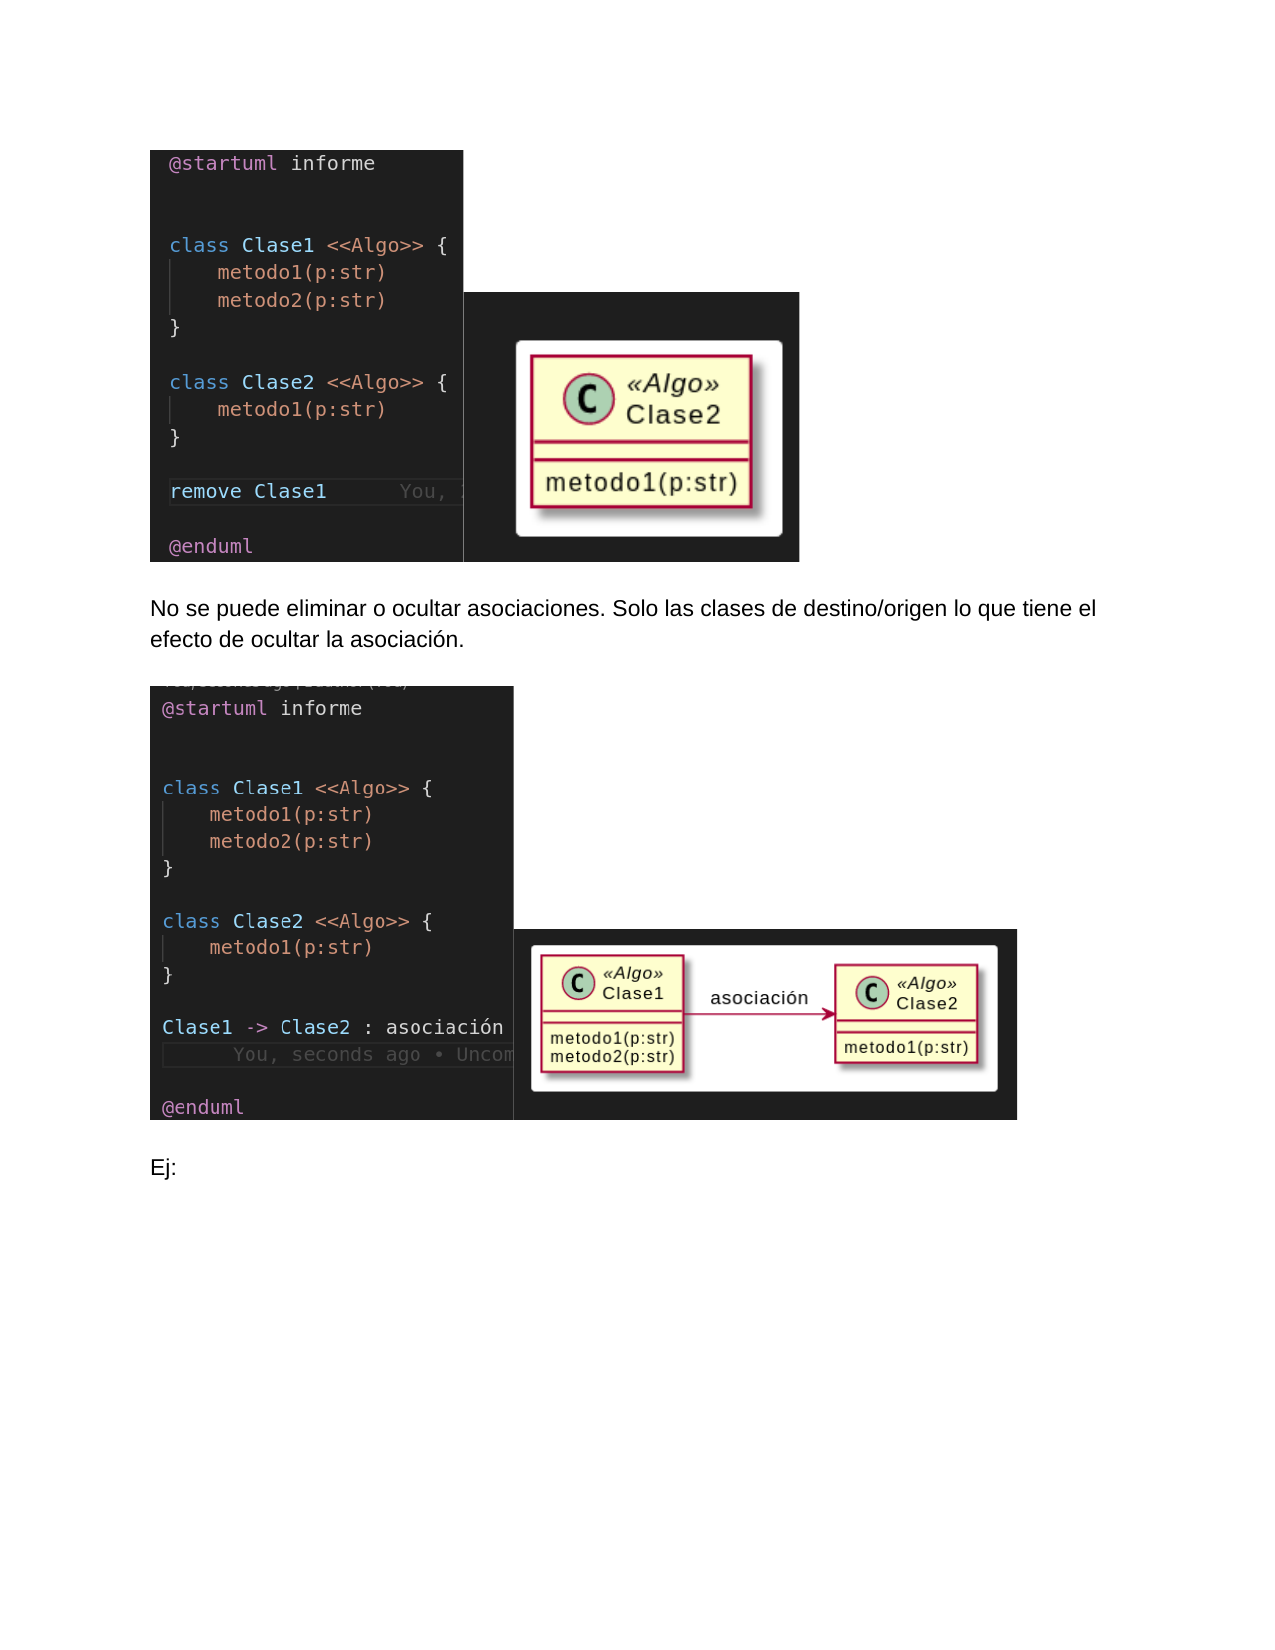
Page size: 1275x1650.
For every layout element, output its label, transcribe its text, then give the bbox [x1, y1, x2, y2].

picture [150, 150, 800, 562]
picture [150, 686, 1018, 1120]
text Ej: [150, 1154, 1125, 1180]
text No se puede eliminar o ocultar asociaciones. Solo las clases de destino/origen lo que tiene el efecto de ocultar la asociación. [150, 595, 1125, 652]
